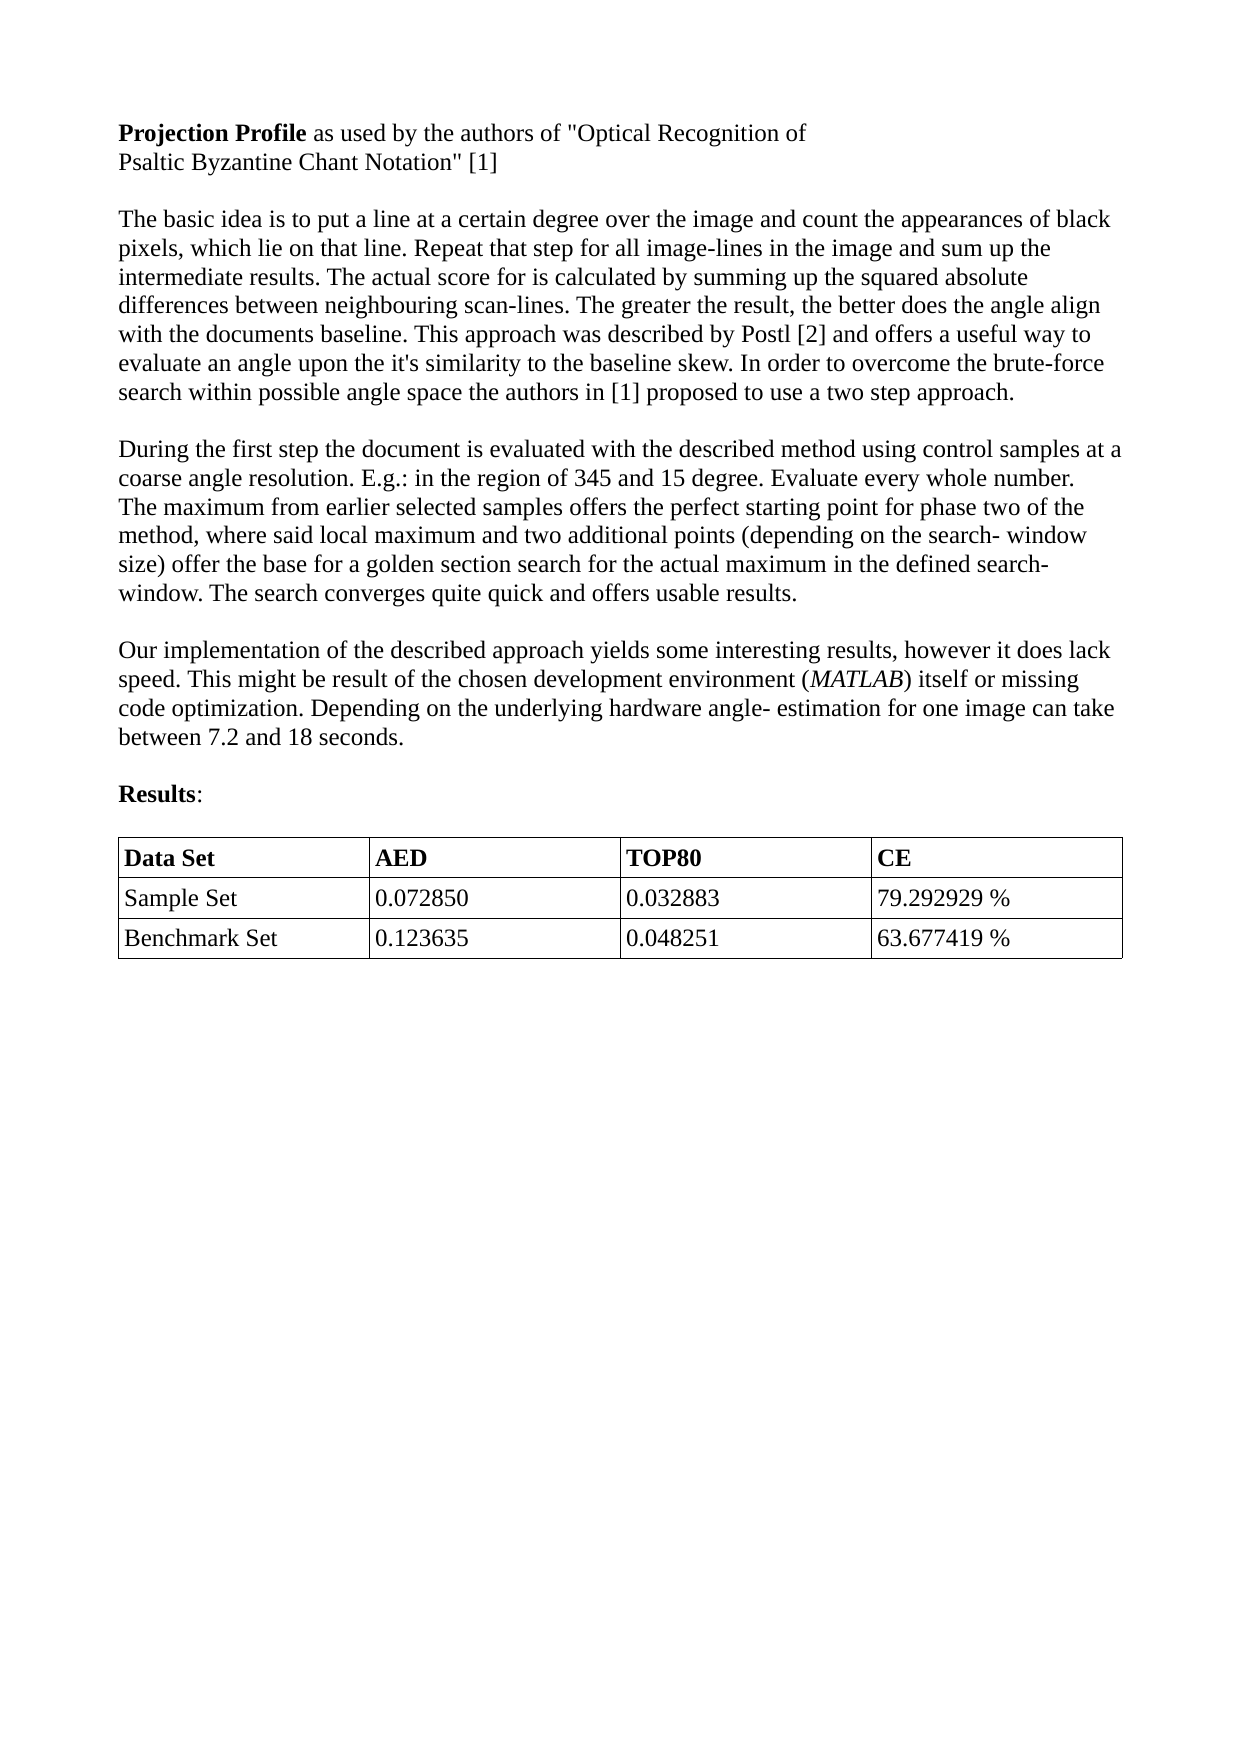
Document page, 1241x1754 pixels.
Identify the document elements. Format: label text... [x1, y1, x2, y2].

text The basic idea is to put a line at a certain degree over the image and count the appearances of black pixels, which lie on that line. Repeat that step for all image-lines in the image and sum up the intermediate results. The actual score for is calculated by summing up the squared absolute differences between neighbouring scan-lines. The greater the result, the better does the angle align with the documents baseline. This approach was described by Postl [2] and offers a useful way to evaluate an angle upon the it's similarity to the baseline skew. In order to overcome the brute-force search within possible angle space the authors in [1] proposed to use a two step approach. [118, 204, 1122, 406]
table_cell 0.072850 [370, 878, 620, 917]
text Results: [118, 779, 1122, 808]
text The maximum from earlier selected samples offers the perfect starting point for phase two of the method, where said local maximum and two additional points (depending on the search- window size) offer the base for a golden section search for the actual maximum in the defined search- window. The search converges quite quick and offers usable results. [118, 492, 1122, 607]
table_header AED [370, 838, 620, 877]
table_cell 0.123635 [370, 919, 620, 958]
table_cell 63.677419 % [872, 919, 1122, 958]
text Projection Profile as used by the authors of "Optical Recognition of [118, 118, 1122, 147]
text Psaltic Byzantine Chant Notation" [1] [118, 147, 1122, 176]
text Our implementation of the described approach yields some interesting results, however it does lack speed. This might be result of the chosen development environment (MATLAB) itself or missing code optimization. Depending on the underlying hardware angle- estimation for one image can take between 7.2 and 18 seconds. [118, 636, 1122, 751]
table_cell 0.032883 [621, 878, 871, 917]
table_cell 79.292929 % [872, 878, 1122, 917]
table_header TOP80 [621, 838, 871, 877]
table_header CE [872, 838, 1122, 877]
table_cell Benchmark Set [119, 919, 369, 958]
table_cell Sample Set [119, 878, 369, 917]
table_cell 0.048251 [621, 919, 871, 958]
table_header Data Set [119, 838, 369, 877]
text During the first step the document is evaluated with the described method using control samples at a coarse angle resolution. E.g.: in the region of 345 and 15 degree. Evaluate every whole number. [118, 434, 1122, 492]
